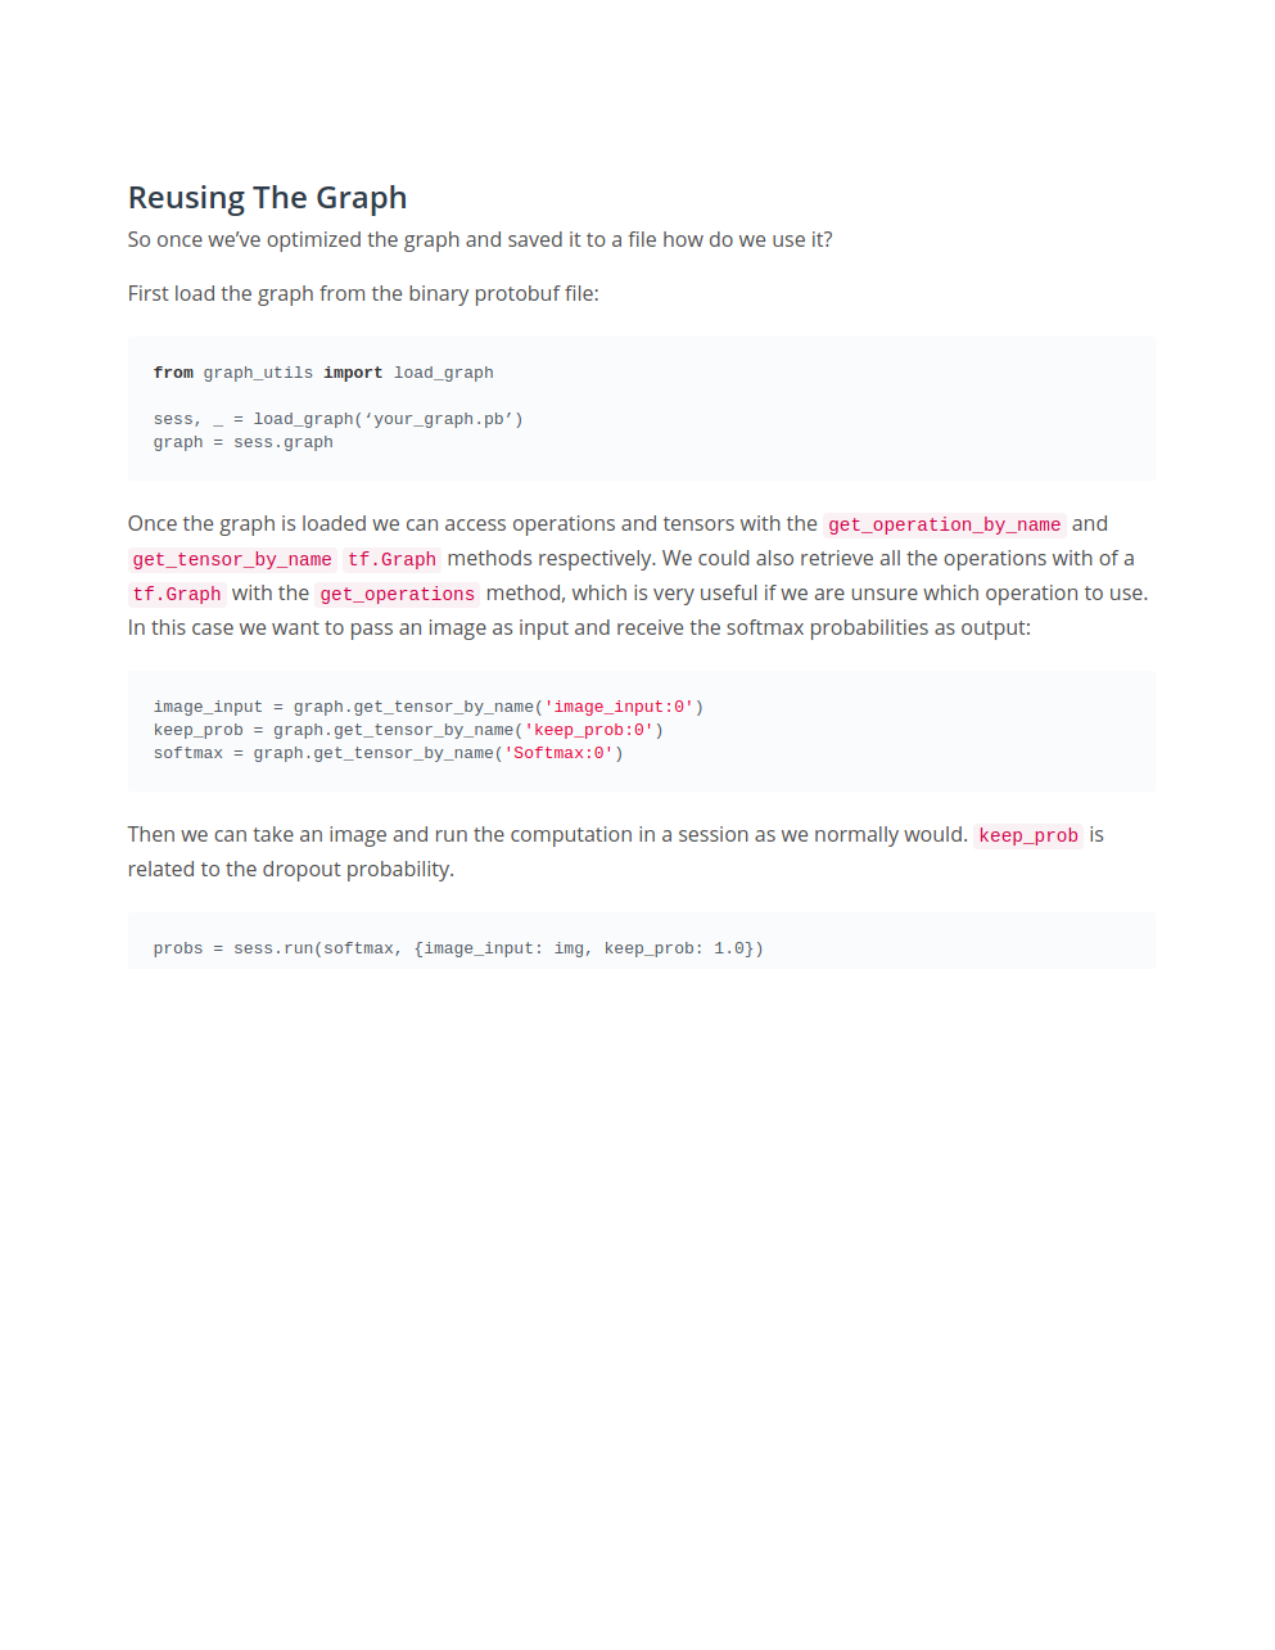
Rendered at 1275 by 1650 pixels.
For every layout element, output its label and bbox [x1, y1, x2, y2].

picture [118, 175, 1157, 969]
